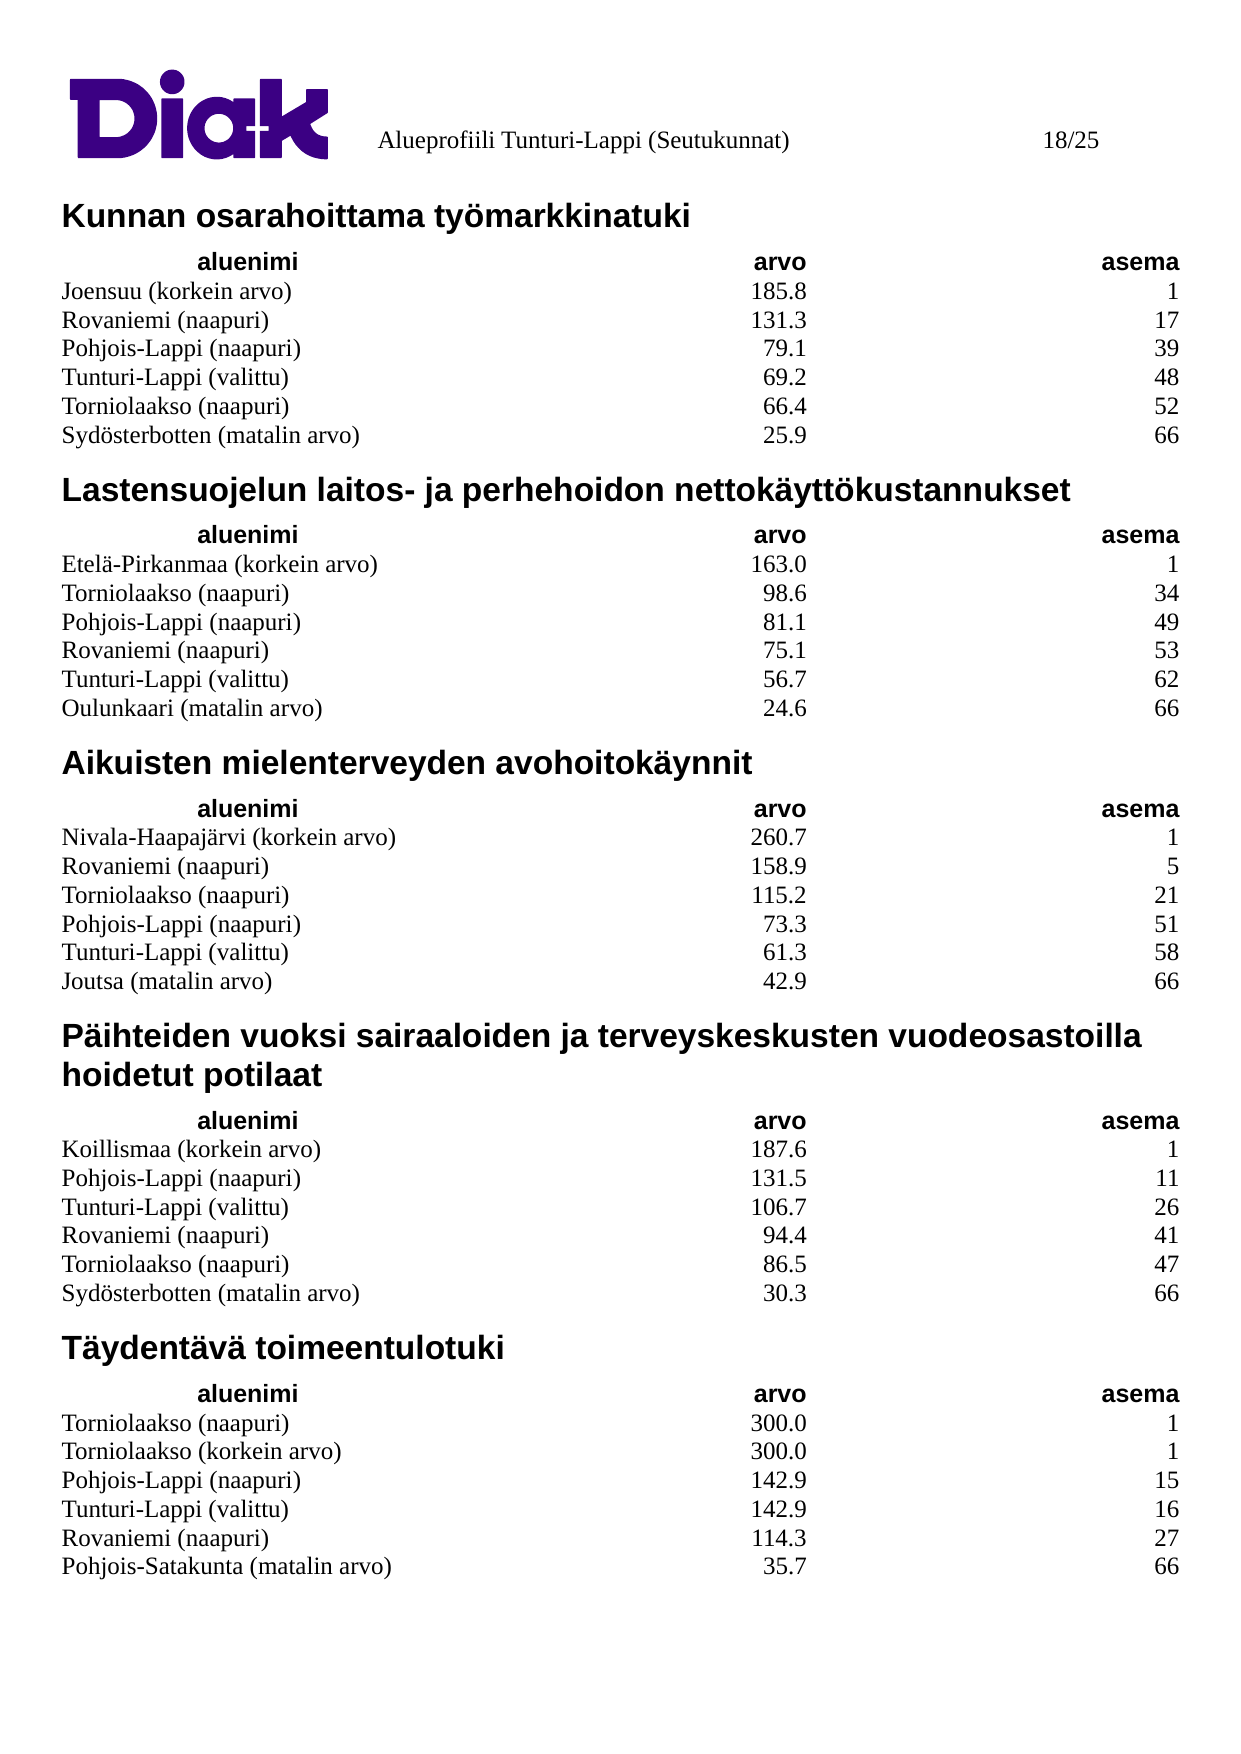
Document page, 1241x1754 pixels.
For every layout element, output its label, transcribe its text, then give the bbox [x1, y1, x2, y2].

table_cell Pohjois-Lappi (naapuri) [61, 909, 434, 937]
table_cell 1 [806, 276, 1179, 305]
table_cell 15 [806, 1465, 1179, 1494]
table_cell 1 [806, 1408, 1179, 1436]
table_cell 53 [806, 636, 1179, 664]
table_cell 48 [806, 362, 1179, 391]
table_cell 69.2 [434, 362, 806, 391]
table_cell Pohjois-Lappi (naapuri) [61, 334, 434, 362]
table_cell 25.9 [434, 420, 806, 448]
table_cell 66 [806, 693, 1179, 722]
table_cell Sydösterbotten (matalin arvo) [61, 1278, 434, 1307]
table_cell 1 [806, 549, 1179, 578]
table_cell Koillismaa (korkein arvo) [61, 1134, 434, 1163]
table_header asema [806, 521, 1179, 549]
table_cell Torniolaakso (naapuri) [61, 1408, 434, 1436]
table_cell Rovaniemi (naapuri) [61, 1221, 434, 1249]
table_cell Sydösterbotten (matalin arvo) [61, 420, 434, 448]
table_cell 66 [806, 966, 1179, 995]
table_cell Tunturi-Lappi (valittu) [61, 1192, 434, 1221]
table_cell Tunturi-Lappi (valittu) [61, 362, 434, 391]
table_cell 66.4 [434, 391, 806, 420]
table_header arvo [434, 247, 806, 276]
table_cell Tunturi-Lappi (valittu) [61, 664, 434, 693]
table_cell Rovaniemi (naapuri) [61, 1523, 434, 1551]
table_cell 114.3 [434, 1523, 806, 1551]
table_cell 106.7 [434, 1192, 806, 1221]
table_cell Nivala-Haapajärvi (korkein arvo) [61, 823, 434, 851]
table_cell 300.0 [434, 1436, 806, 1465]
table_cell 300.0 [434, 1408, 806, 1436]
subtitle Aikuisten mielenterveyden avohoitokäynnit [61, 743, 1179, 781]
table_cell 260.7 [434, 823, 806, 851]
subtitle Lastensuojelun laitos- ja perhehoidon nettokäyttökustannukset [61, 469, 1179, 508]
table_cell 17 [806, 305, 1179, 333]
table_header arvo [434, 1379, 806, 1408]
table_cell 115.2 [434, 880, 806, 909]
table_cell 66 [806, 1278, 1179, 1307]
table_cell Torniolaakso (korkein arvo) [61, 1436, 434, 1465]
table_header asema [806, 1379, 1179, 1408]
table_cell 56.7 [434, 664, 806, 693]
table_cell 39 [806, 334, 1179, 362]
table_cell 163.0 [434, 549, 806, 578]
table_cell 94.4 [434, 1221, 806, 1249]
table_header arvo [434, 1106, 806, 1134]
table_cell 66 [806, 420, 1179, 448]
table_cell 16 [806, 1494, 1179, 1523]
table_header aluenimi [61, 1106, 434, 1134]
table_cell 61.3 [434, 938, 806, 966]
table_cell 41 [806, 1221, 1179, 1249]
table_header aluenimi [61, 521, 434, 549]
table_header arvo [434, 794, 806, 822]
table_header asema [806, 1106, 1179, 1134]
table_cell 49 [806, 607, 1179, 636]
table_cell 131.3 [434, 305, 806, 333]
table_cell 66 [806, 1551, 1179, 1580]
table_cell Rovaniemi (naapuri) [61, 851, 434, 880]
subtitle Täydentävä toimeentulotuki [61, 1328, 1179, 1366]
table_header asema [806, 247, 1179, 276]
table_cell Pohjois-Lappi (naapuri) [61, 607, 434, 636]
table_cell Rovaniemi (naapuri) [61, 305, 434, 333]
table_header asema [806, 794, 1179, 822]
table_cell 27 [806, 1523, 1179, 1551]
table_cell 35.7 [434, 1551, 806, 1580]
table_cell Etelä-Pirkanmaa (korkein arvo) [61, 549, 434, 578]
table_cell Rovaniemi (naapuri) [61, 636, 434, 664]
table_cell 11 [806, 1163, 1179, 1192]
table_cell 86.5 [434, 1249, 806, 1278]
table_cell Joutsa (matalin arvo) [61, 966, 434, 995]
table_header arvo [434, 521, 806, 549]
table_cell 81.1 [434, 607, 806, 636]
table_cell Torniolaakso (naapuri) [61, 1249, 434, 1278]
table_header aluenimi [61, 794, 434, 822]
table_cell Tunturi-Lappi (valittu) [61, 1494, 434, 1523]
table_cell 158.9 [434, 851, 806, 880]
table_cell 52 [806, 391, 1179, 420]
table_cell 51 [806, 909, 1179, 937]
table_cell 1 [806, 1134, 1179, 1163]
table_cell 131.5 [434, 1163, 806, 1192]
table_cell 142.9 [434, 1465, 806, 1494]
table_header aluenimi [61, 247, 434, 276]
subtitle Päihteiden vuoksi sairaaloiden ja terveyskeskusten vuodeosastoilla hoidetut potilaat [61, 1016, 1179, 1093]
table_cell Pohjois-Lappi (naapuri) [61, 1465, 434, 1494]
table_cell 62 [806, 664, 1179, 693]
table_cell 30.3 [434, 1278, 806, 1307]
table_cell 5 [806, 851, 1179, 880]
table_cell 142.9 [434, 1494, 806, 1523]
table_cell 98.6 [434, 578, 806, 607]
table_cell Torniolaakso (naapuri) [61, 578, 434, 607]
table_cell Pohjois-Lappi (naapuri) [61, 1163, 434, 1192]
table_cell Pohjois-Satakunta (matalin arvo) [61, 1551, 434, 1580]
table_cell Joensuu (korkein arvo) [61, 276, 434, 305]
table_cell 1 [806, 823, 1179, 851]
table_cell 187.6 [434, 1134, 806, 1163]
table_cell 185.8 [434, 276, 806, 305]
table_cell 34 [806, 578, 1179, 607]
table_cell Torniolaakso (naapuri) [61, 880, 434, 909]
table_cell Torniolaakso (naapuri) [61, 391, 434, 420]
table_cell 58 [806, 938, 1179, 966]
table_header aluenimi [61, 1379, 434, 1408]
table_cell 24.6 [434, 693, 806, 722]
table_cell 21 [806, 880, 1179, 909]
table_cell 26 [806, 1192, 1179, 1221]
table_cell 1 [806, 1436, 1179, 1465]
table_cell Oulunkaari (matalin arvo) [61, 693, 434, 722]
table_cell 79.1 [434, 334, 806, 362]
table_cell Tunturi-Lappi (valittu) [61, 938, 434, 966]
table_cell 47 [806, 1249, 1179, 1278]
table_cell 75.1 [434, 636, 806, 664]
table_cell 73.3 [434, 909, 806, 937]
subtitle Kunnan osarahoittama työmarkkinatuki [61, 196, 1179, 235]
table_cell 42.9 [434, 966, 806, 995]
